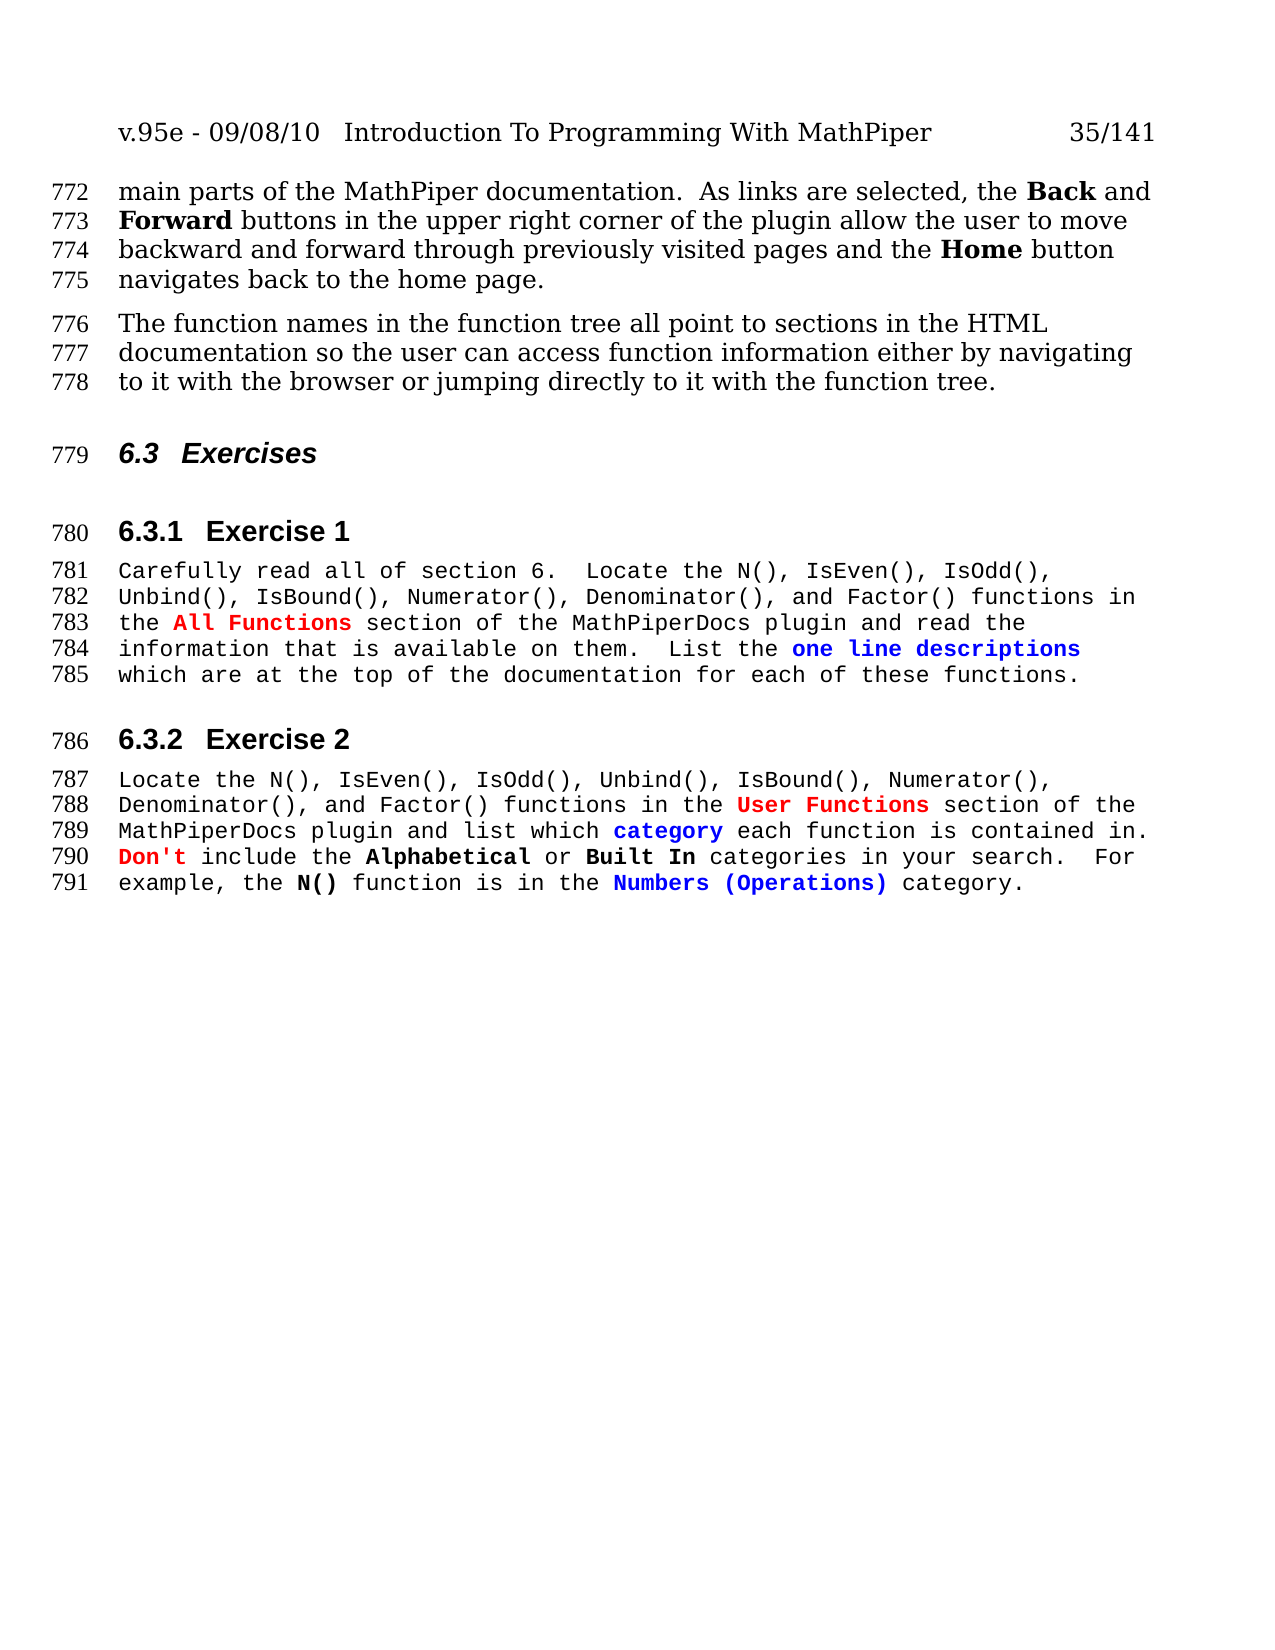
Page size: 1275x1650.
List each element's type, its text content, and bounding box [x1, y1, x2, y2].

text Locate the N(), IsEven(), IsOdd(), Unbind(), IsBound(), Numerator(), Denominator(), and Factor() functions in the User Functions section of the MathPiperDocs plugin and list which category each function is contained in. Don't include the Alphabetical or Built In categories in your search. For example, the N() function is in the Numbers (Operations) category. [118, 768, 1157, 898]
subtitle Exercises [118, 436, 1157, 469]
subtitle Exercise 2 [118, 722, 1157, 756]
text main parts of the MathPiper documentation. As links are selected, the Back and Forward buttons in the upper right corner of the plugin allow the user to move backward and forward through previously visited pages and the Home button navigates back to the home page. [118, 177, 1157, 294]
text The function names in the function tree all point to sections in the HTML documentation so the user can access function information either by navigating to it with the browser or jumping directly to it with the function tree. [118, 309, 1157, 397]
subtitle Exercise 1 [118, 514, 1157, 548]
text Carefully read all of section 6. Locate the N(), IsEven(), IsOdd(), Unbind(), IsBound(), Numerator(), Denominator(), and Factor() functions in the All Functions section of the MathPiperDocs plugin and read the information that is available on them. List the one line descriptions which are at the top of the documentation for each of these functions. [118, 560, 1157, 689]
